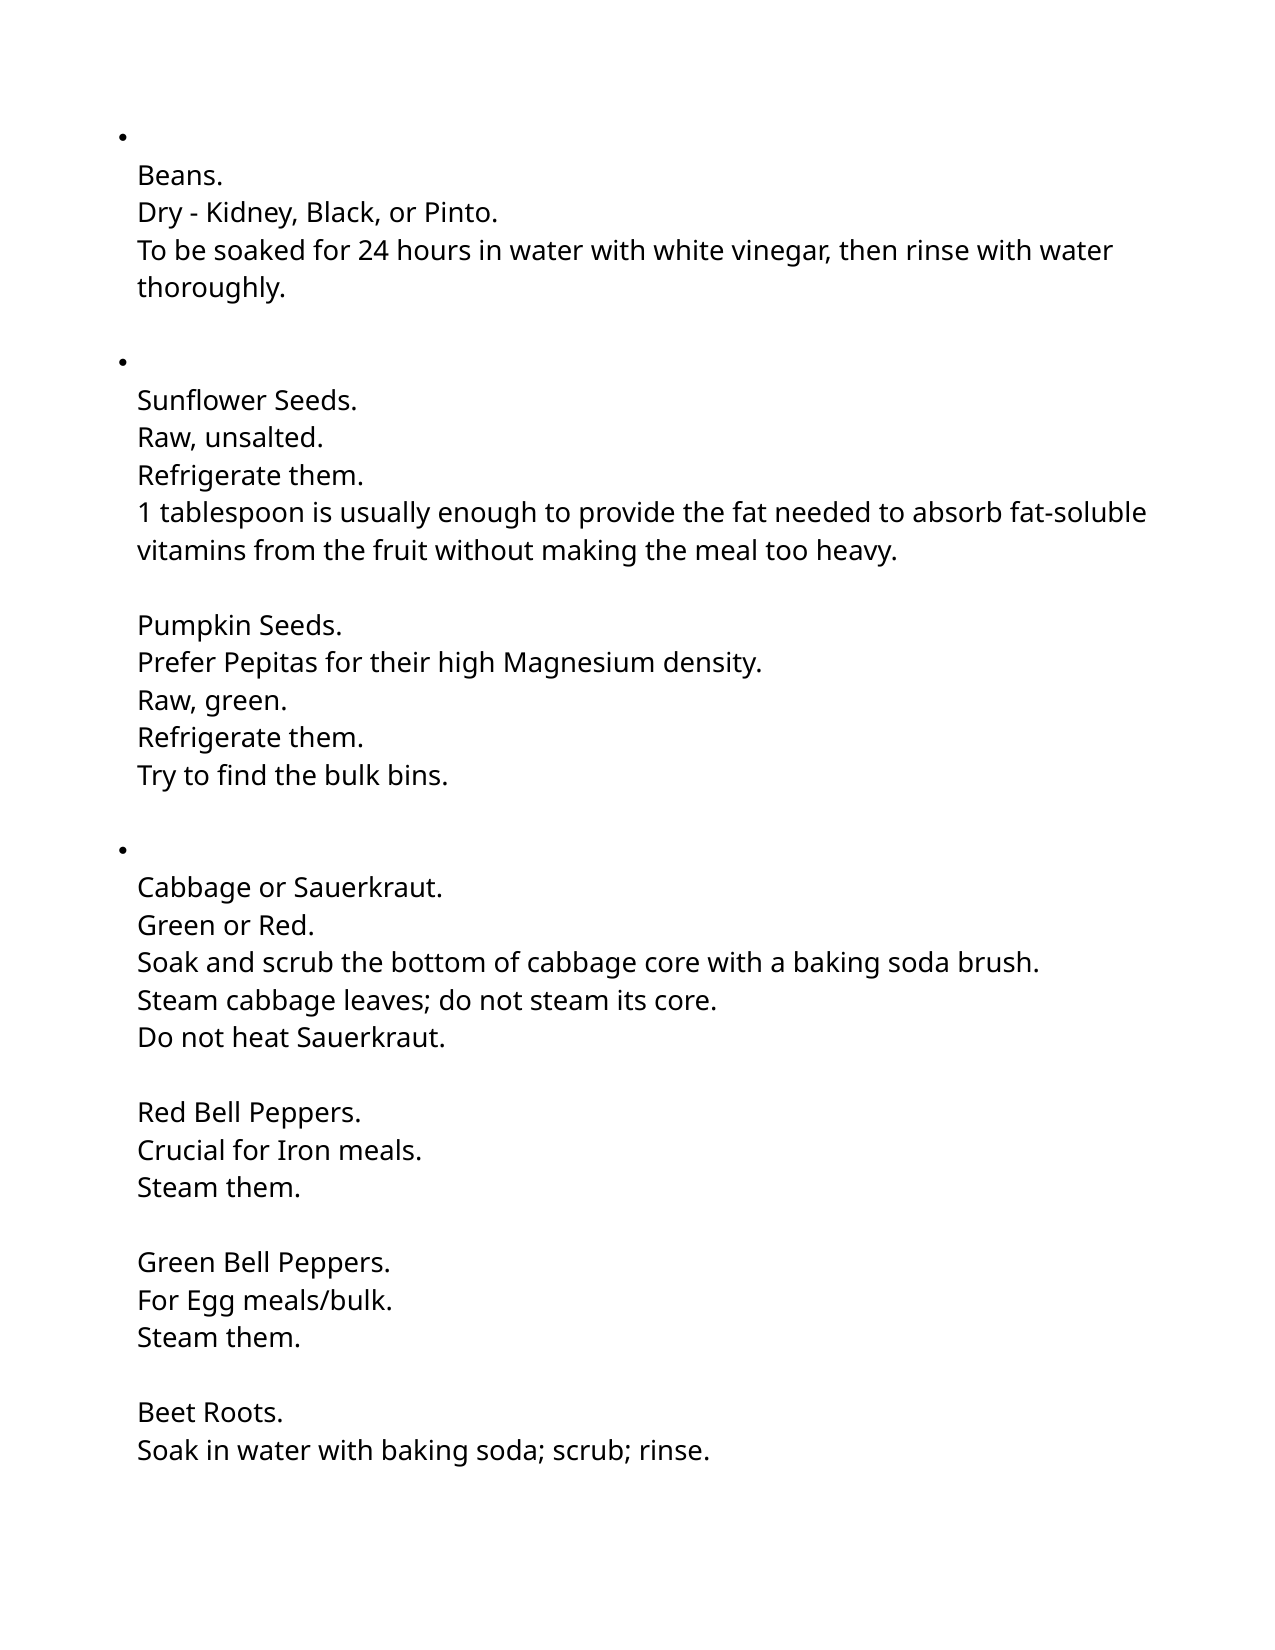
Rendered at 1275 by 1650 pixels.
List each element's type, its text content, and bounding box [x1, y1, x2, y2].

text To be soaked for 24 hours in water with white vinegar, then rinse with water thoroughly. [137, 231, 1157, 306]
text Pumpkin Seeds. [137, 606, 1157, 643]
text Prefer Pepitas for their high Magnesium density. [137, 643, 1157, 681]
text Beet Roots. [137, 1393, 1157, 1431]
text Green Bell Peppers. [137, 1243, 1157, 1281]
text Green or Red. [137, 906, 1157, 943]
text Dry - Kidney, Black, or Pinto. [137, 193, 1157, 231]
text Red Bell Peppers. [137, 1093, 1157, 1131]
text Raw, green. [137, 681, 1157, 718]
text Sunflower Seeds. [137, 381, 1157, 418]
text For Egg meals/bulk. [137, 1281, 1157, 1318]
text Beans. [137, 156, 1157, 193]
text Steam them. [137, 1168, 1157, 1206]
text Crucial for Iron meals. [137, 1131, 1157, 1168]
text Steam cabbage leaves; do not steam its core. [137, 981, 1157, 1018]
text Cabbage or Sauerkraut. [137, 868, 1157, 906]
text Steam them. [137, 1318, 1157, 1356]
text Refrigerate them. [137, 718, 1157, 756]
text Soak in water with baking soda; scrub; rinse. [137, 1431, 1157, 1468]
text Do not heat Sauerkraut. [137, 1018, 1157, 1056]
text 1 tablespoon is usually enough to provide the fat needed to absorb fat-soluble vitamins from the fruit without making the meal too heavy. [137, 493, 1157, 568]
text Soak and scrub the bottom of cabbage core with a baking soda brush. [137, 943, 1157, 981]
text Refrigerate them. [137, 456, 1157, 493]
text Try to find the bulk bins. [137, 756, 1157, 793]
text Raw, unsalted. [137, 418, 1157, 456]
